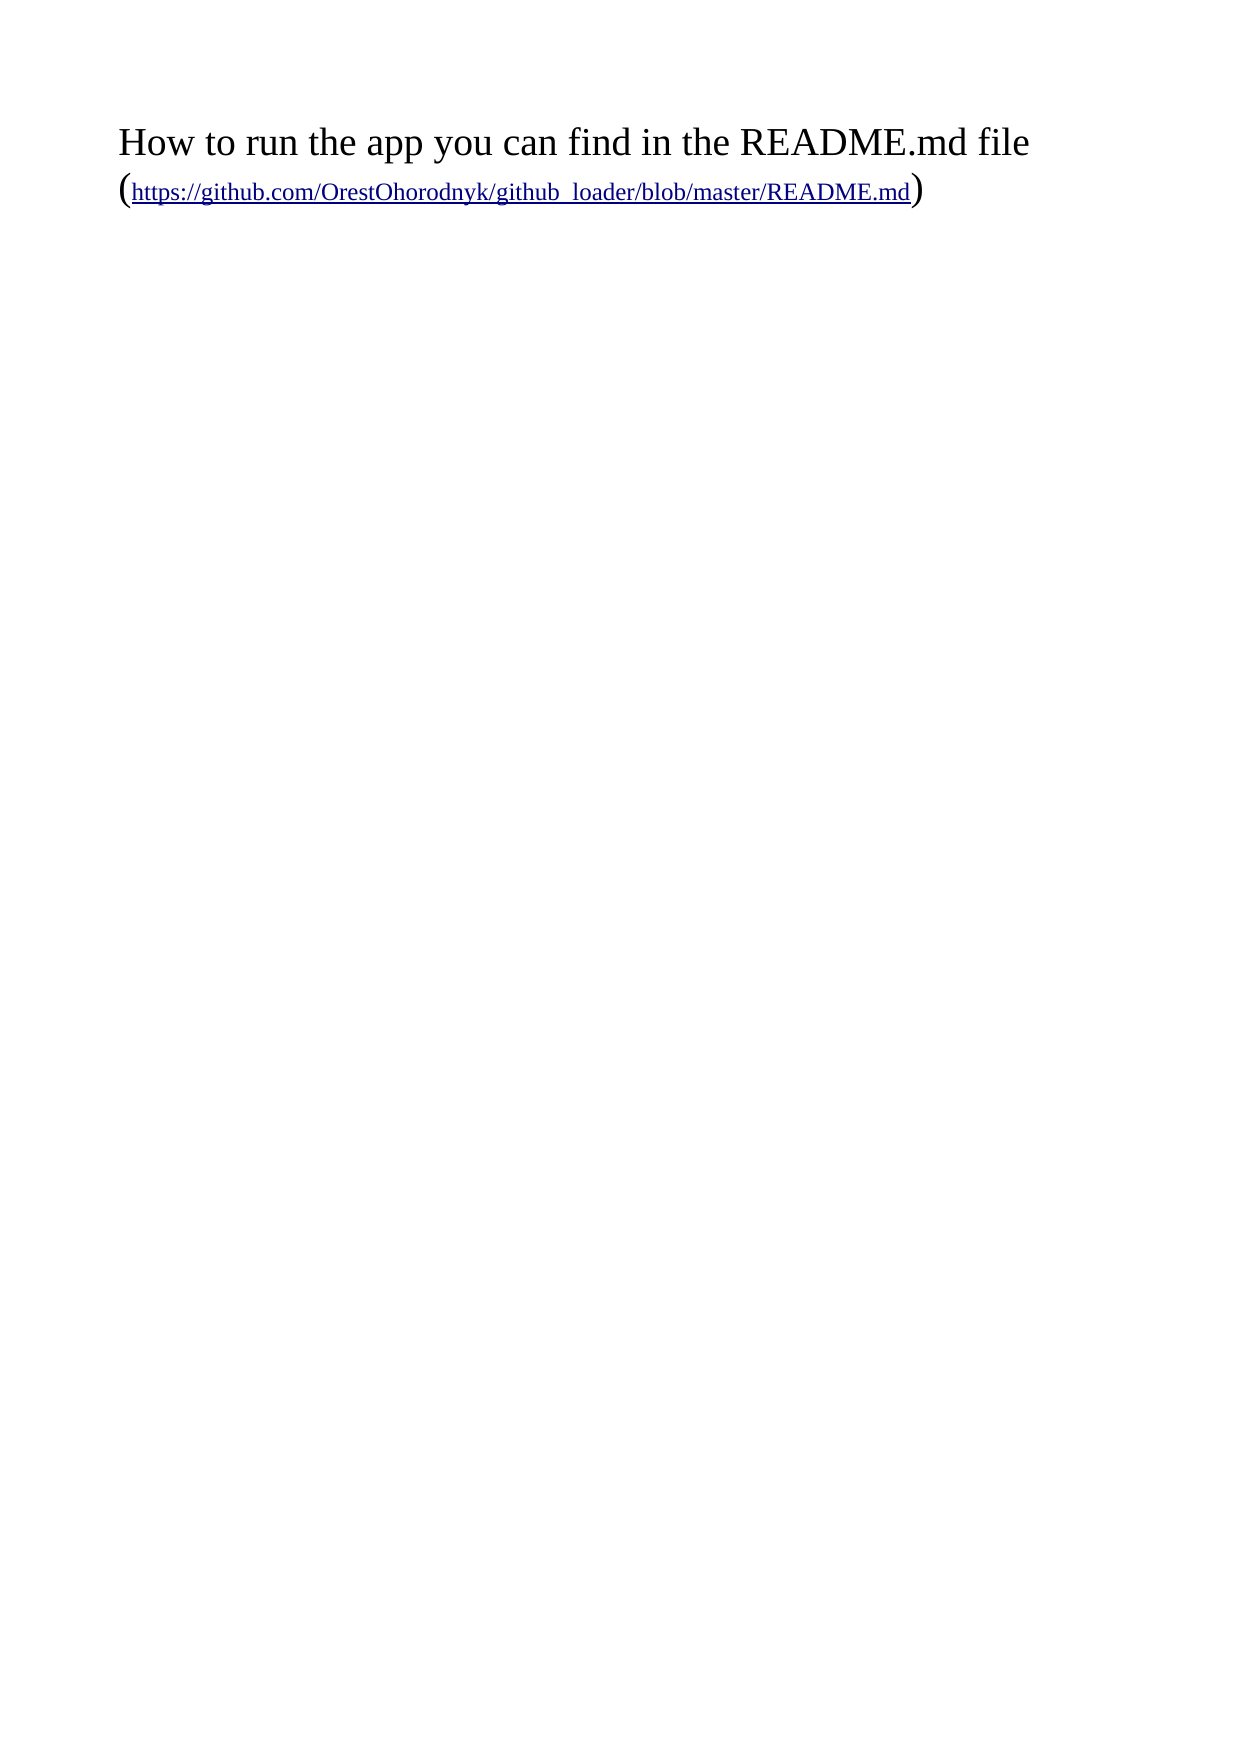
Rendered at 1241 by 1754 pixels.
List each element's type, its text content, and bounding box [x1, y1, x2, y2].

text How to run the app you can find in the README.md file (https://github.com/OrestOhorodnyk/github_loader/blob/master/README.md) [118, 118, 1122, 209]
